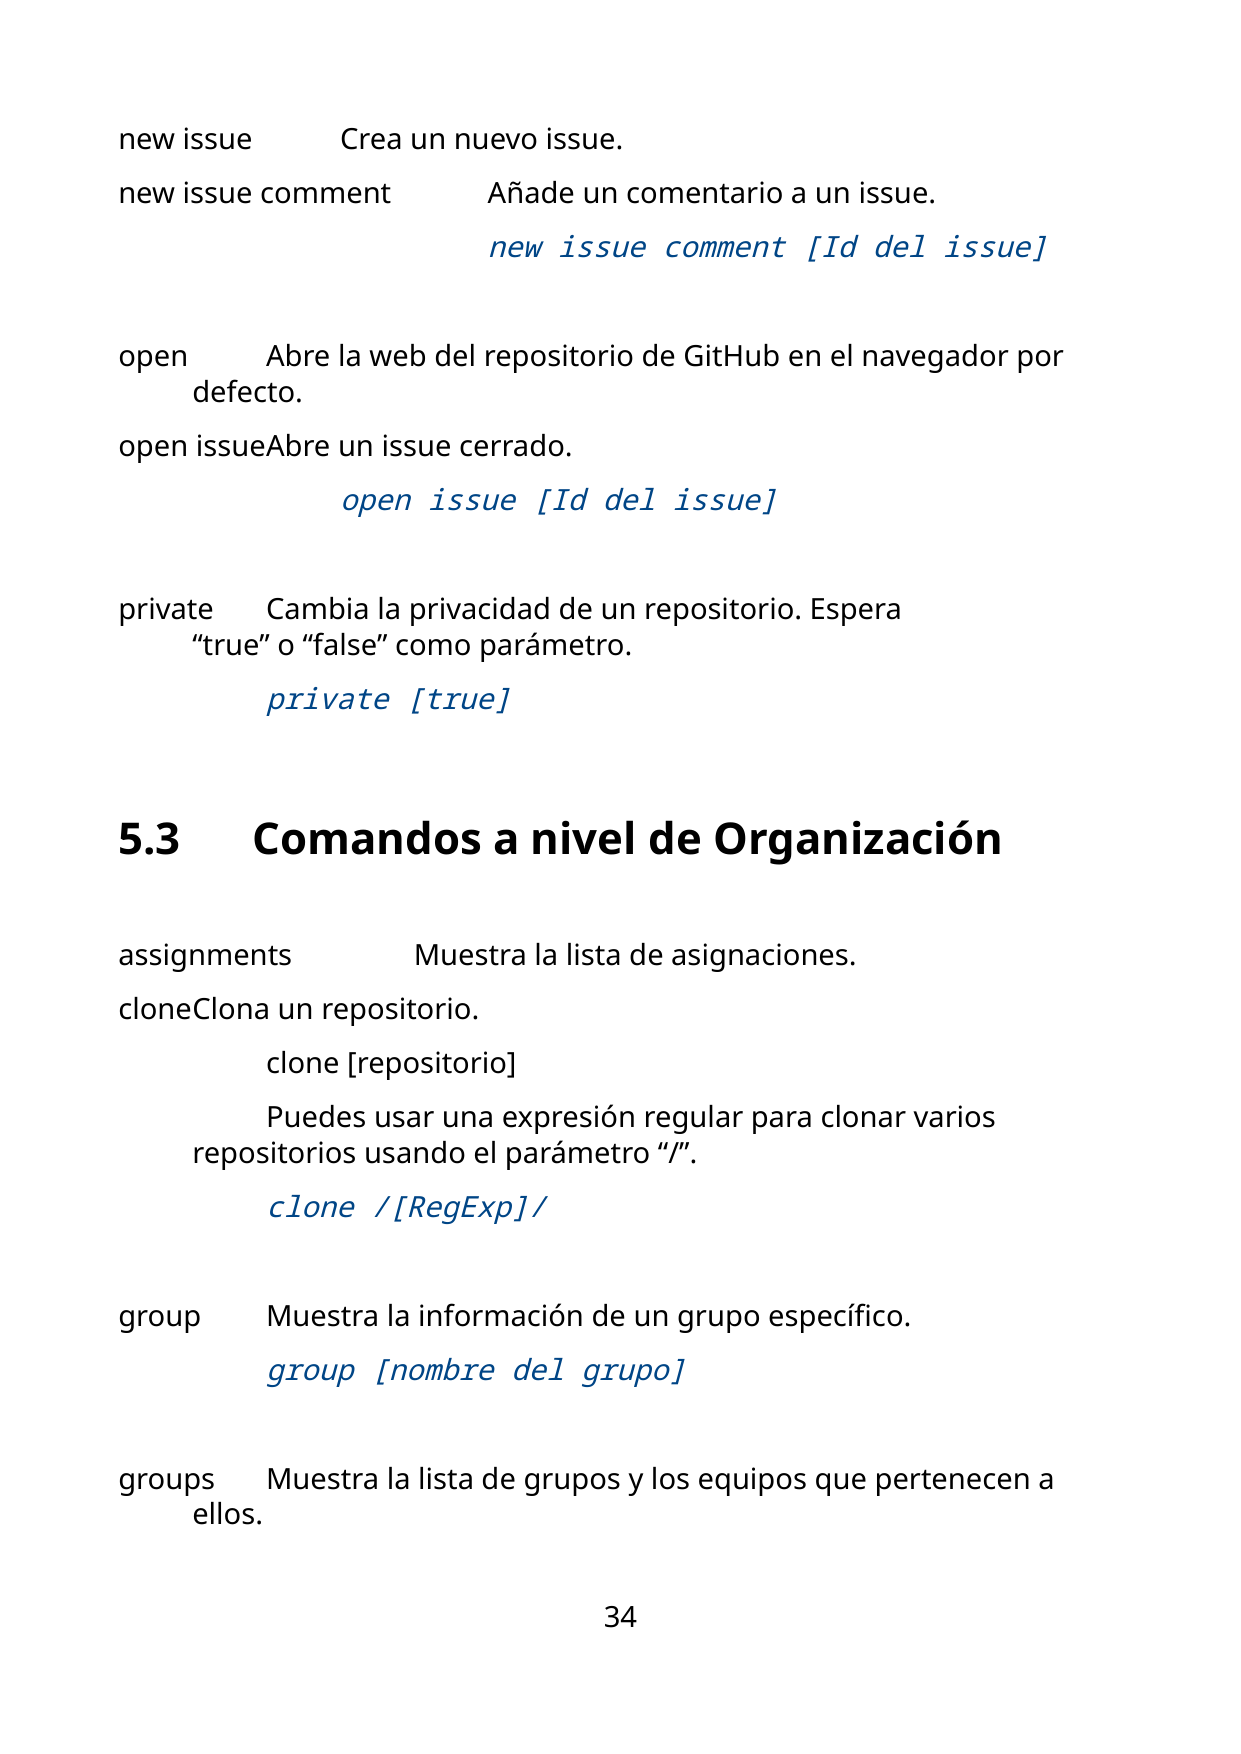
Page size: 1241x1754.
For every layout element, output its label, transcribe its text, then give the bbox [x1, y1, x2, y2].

subtitle Comandos a nivel de Organización [118, 807, 1122, 867]
text private Cambia la privacidad de un repositorio. Espera “true” o “false” como parámetro. [118, 588, 1122, 663]
text open Abre la web del repositorio de GitHub en el navegador por defecto. [118, 335, 1122, 411]
text private [true] [118, 678, 1122, 718]
text new issue comment Añade un comentario a un issue. [118, 172, 1122, 212]
text clone /[RegExp]/ [118, 1187, 1122, 1226]
text clone Clona un repositorio. [118, 988, 1122, 1028]
text group [nombre del grupo] [118, 1349, 1122, 1389]
text group Muestra la información de un grupo específico. [118, 1295, 1122, 1335]
text new issue comment [Id del issue] [118, 227, 1122, 266]
text Puedes usar una expresión regular para clonar varios repositorios usando el parámetro “/”. [118, 1097, 1122, 1172]
text groups Muestra la lista de grupos y los equipos que pertenecen a ellos. [118, 1458, 1122, 1533]
text clone [repositorio] [118, 1042, 1122, 1082]
text open issue [Id del issue] [118, 479, 1122, 519]
text open issue Abre un issue cerrado. [118, 425, 1122, 465]
text assignments Muestra la lista de asignaciones. [118, 934, 1122, 973]
text new issue Crea un nuevo issue. [118, 118, 1122, 158]
